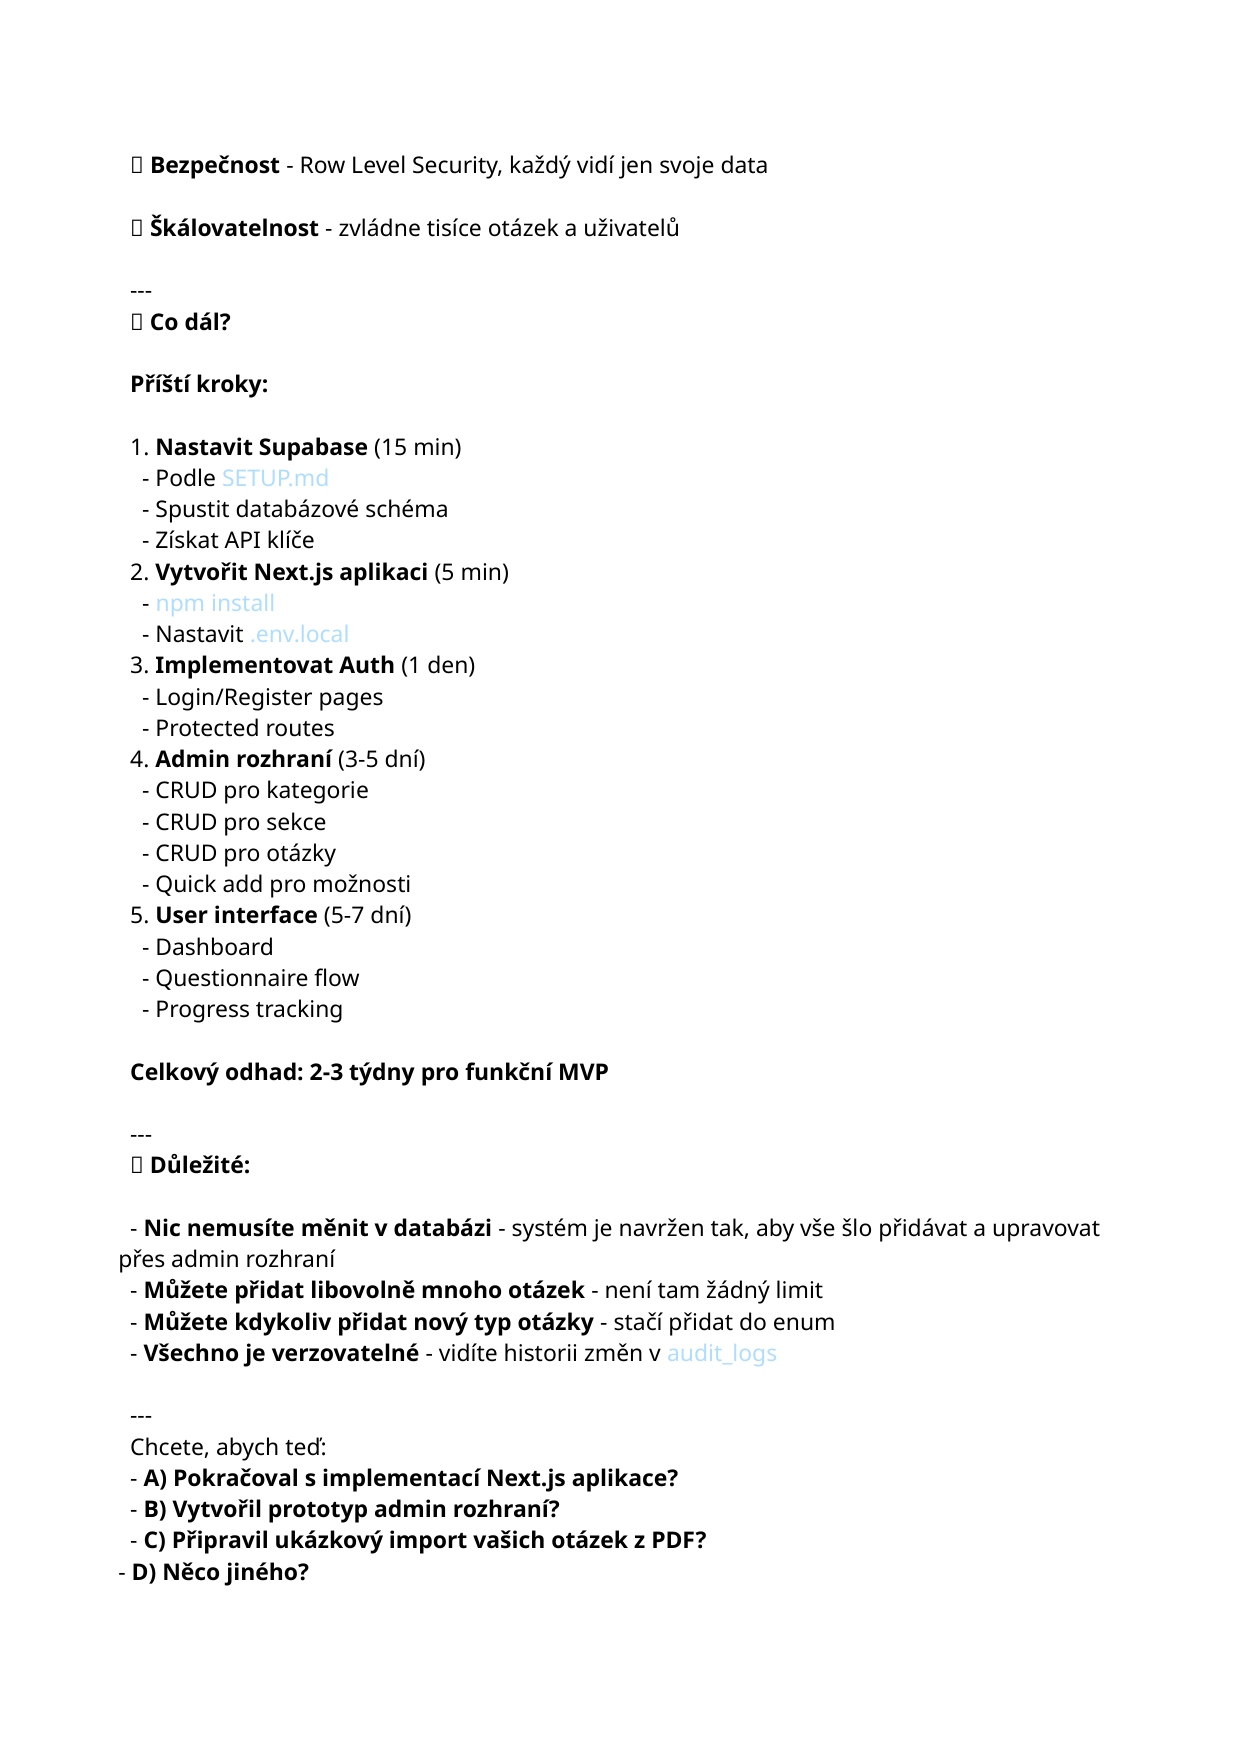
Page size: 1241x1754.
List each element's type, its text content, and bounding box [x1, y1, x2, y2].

text - Protected routes [118, 712, 1122, 743]
text - D) Něco jiného? [118, 1556, 1122, 1587]
text --- [118, 274, 1122, 306]
text - Nastavit .env.local [118, 618, 1122, 649]
text - Můžete kdykoliv přidat nový typ otázky - stačí přidat do enum [118, 1306, 1122, 1337]
text - Získat API klíče [118, 524, 1122, 556]
text ✅ Bezpečnost - Row Level Security, každý vidí jen svoje data [118, 149, 1122, 181]
text - Všechno je verzovatelné - vidíte historii změn v audit_logs [118, 1337, 1122, 1368]
text - Spustit databázové schéma [118, 493, 1122, 524]
text - Quick add pro možnosti [118, 868, 1122, 899]
text --- [118, 1399, 1122, 1431]
text - Můžete přidat libovolně mnoho otázek - není tam žádný limit [118, 1274, 1122, 1306]
text - CRUD pro kategorie [118, 774, 1122, 806]
text - B) Vytvořil prototyp admin rozhraní? [118, 1493, 1122, 1524]
text Celkový odhad: 2-3 týdny pro funkční MVP [118, 1056, 1122, 1087]
text 4. Admin rozhraní (3-5 dní) [118, 743, 1122, 774]
text ✅ Škálovatelnost - zvládne tisíce otázek a uživatelů [118, 212, 1122, 243]
text - npm install [118, 587, 1122, 618]
text - C) Připravil ukázkový import vašich otázek z PDF? [118, 1524, 1122, 1556]
text - Progress tracking [118, 993, 1122, 1024]
text - Questionnaire flow [118, 962, 1122, 993]
text - CRUD pro sekce [118, 806, 1122, 837]
text - Dashboard [118, 931, 1122, 962]
text 5. User interface (5-7 dní) [118, 899, 1122, 931]
text - Nic nemusíte měnit v databázi - systém je navržen tak, aby vše šlo přidávat a upravovat přes admin rozhraní [118, 1212, 1122, 1274]
text - Podle SETUP.md [118, 462, 1122, 493]
text 3. Implementovat Auth (1 den) [118, 649, 1122, 681]
text 🚀 Co dál? [118, 306, 1122, 337]
text - A) Pokračoval s implementací Next.js aplikace? [118, 1462, 1122, 1493]
text Příští kroky: [118, 368, 1122, 399]
text 💡 Důležité: [118, 1149, 1122, 1181]
text 1. Nastavit Supabase (15 min) [118, 431, 1122, 462]
text Chcete, abych teď: [118, 1431, 1122, 1462]
text - Login/Register pages [118, 681, 1122, 712]
text --- [118, 1118, 1122, 1149]
text 2. Vytvořit Next.js aplikaci (5 min) [118, 556, 1122, 587]
text - CRUD pro otázky [118, 837, 1122, 868]
